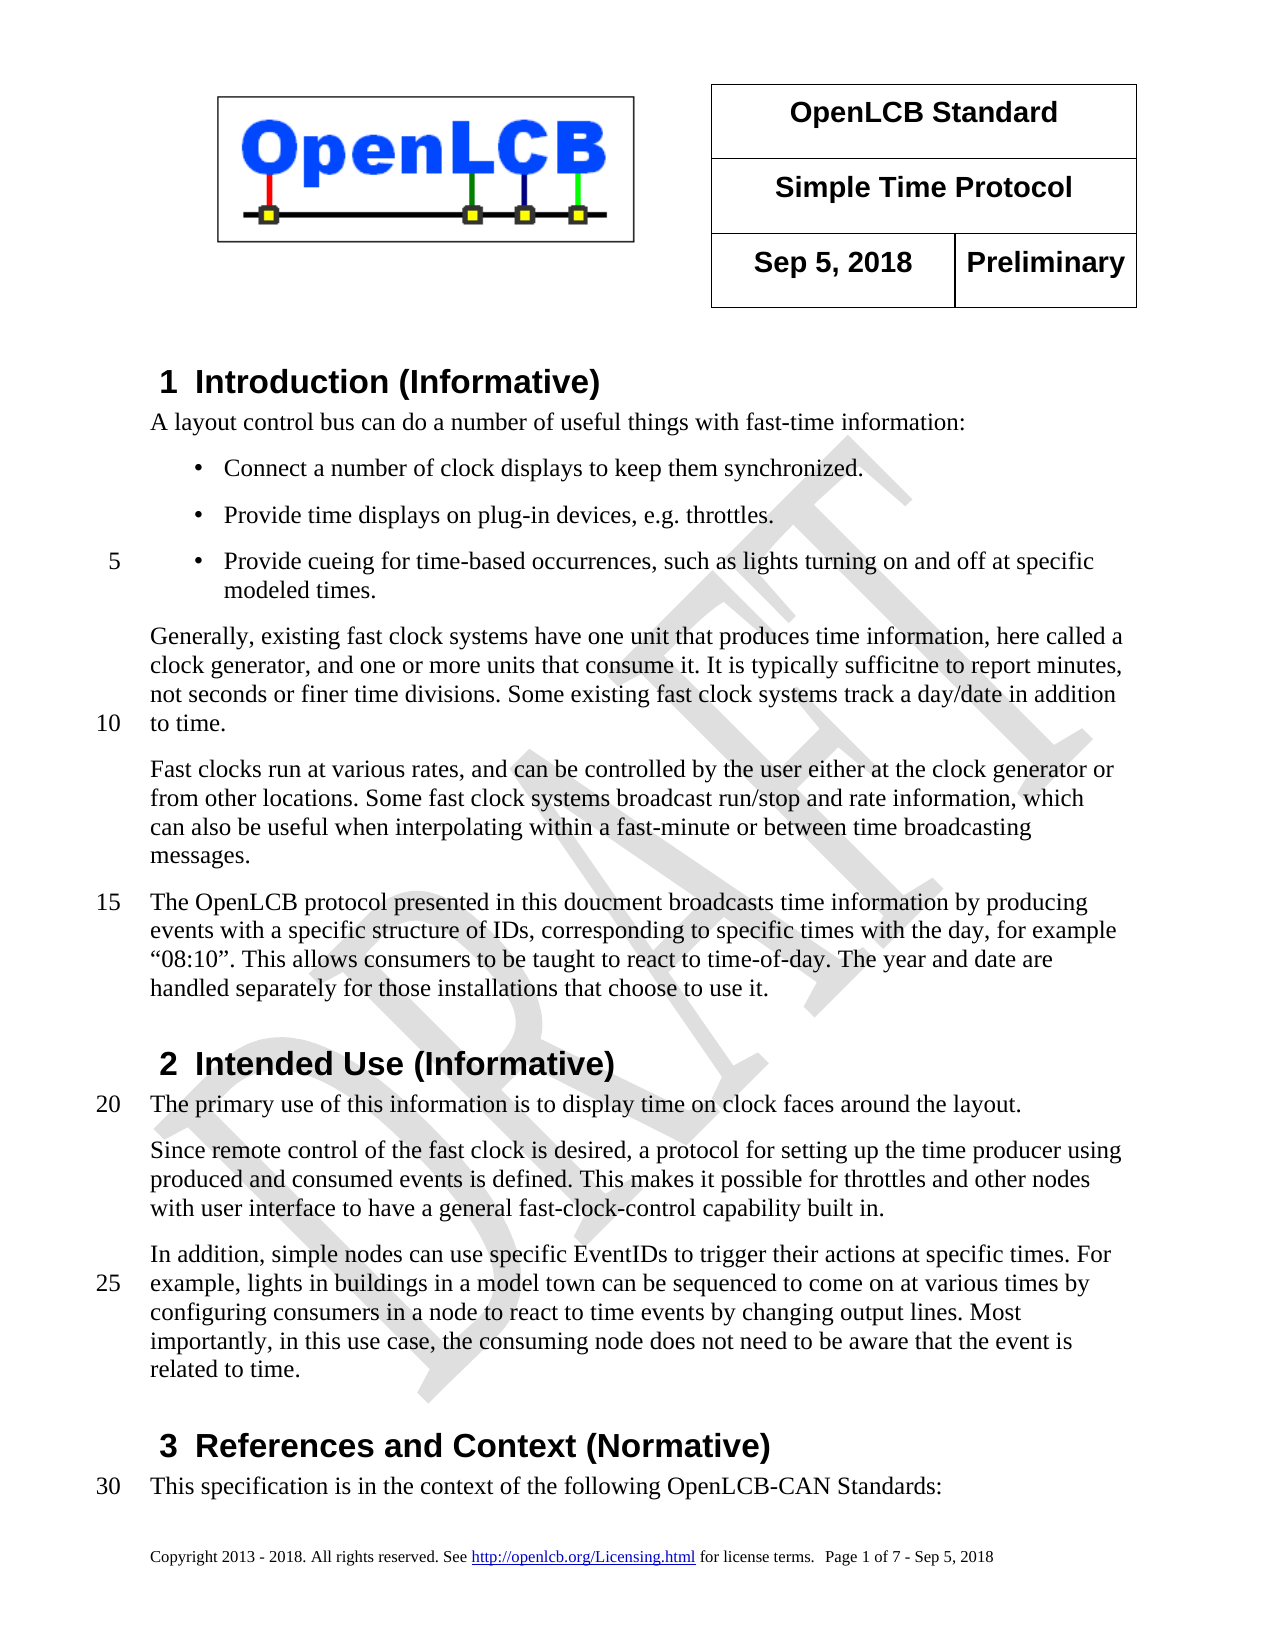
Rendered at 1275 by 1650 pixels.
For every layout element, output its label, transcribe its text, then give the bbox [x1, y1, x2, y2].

text Fast clocks run at various rates, and can be controlled by the user either at the clock generator or from other locations. Some fast clock systems broadcast run/stop and rate information, which can also be useful when interpolating within a fast-minute or between time broadcasting messages. [550, 799, 652, 869]
text Fast clocks run at various rates, and can be controlled by the user either at the clock generator or from other locations. Some fast clock systems broadcast run/stop and rate information, which can also be useful when interpolating within a fast-minute or between time broadcasting messages. [539, 754, 835, 869]
text Since remote control of the fast clock is desired, a protocol for setting up the time producer using produced and consumed events is defined. This makes it possible for throttles and other nodes with user interface to have a general fast-clock-control capability built in. [239, 1136, 471, 1222]
list Connect a number of clock displays to keep them synchronized. [194, 453, 828, 482]
list Provide cueing for time-based occurrences, such as lights turning on and off at specific modeled times. [194, 546, 768, 604]
text Generally, existing fast clock systems have one unit that produces time information, here called a clock generator, and one or more units that consume it. It is typically sufficitne to report minutes, not seconds or finer time divisions. Some existing fast clock systems track a day/date in addition to time. [932, 621, 1125, 736]
text Since remote control of the fast clock is desired, a protocol for setting up the time producer using produced and consumed events is defined. This makes it possible for throttles and other nodes with user interface to have a general fast-clock-control capability built in. [549, 1136, 1125, 1222]
text This specification is in the context of the following OpenLCB-CAN Standards: [150, 1471, 1125, 1499]
text Fast clocks run at various rates, and can be controlled by the user either at the clock generator or from other locations. Some fast clock systems broadcast run/stop and rate information, which can also be useful when interpolating within a fast-minute or between time broadcasting messages. [798, 754, 1125, 869]
text The OpenLCB protocol presented in this doucment broadcasts time information by producing events with a specific structure of IDs, corresponding to specific times with the day, for example “08:10”. This allows consumers to be taught to react to time-of-day. The year and date are handled separately for those installations that choose to use it. [150, 887, 669, 1002]
text Since remote control of the fast clock is desired, a protocol for setting up the time producer using produced and consumed events is defined. This makes it possible for throttles and other nodes with user interface to have a general fast-clock-control capability built in. [150, 1136, 281, 1222]
subtitle References and Context (Normative) [150, 1426, 1125, 1464]
subtitle Intended Use (Informative) [150, 1044, 245, 1083]
text The OpenLCB protocol presented in this doucment broadcasts time information by producing events with a specific structure of IDs, corresponding to specific times with the day, for example “08:10”. This allows consumers to be taught to react to time-of-day. The year and date are handled separately for those installations that choose to use it. [669, 918, 816, 1002]
text The primary use of this information is to display time on clock faces around the layout. [392, 1089, 487, 1118]
subtitle Intended Use (Informative) [457, 1044, 507, 1069]
text In addition, simple nodes can use specific EventIDs to trigger their actions at specific times. For example, lights in buildings in a model town can be sequenced to come on at various times by configuring consumers in a node to react to time events by changing output lines. Most importantly, in this use case, the consuming node does not need to be aware that the event is related to time. [450, 1239, 1125, 1383]
text The primary use of this information is to display time on clock faces around the layout. [646, 1089, 1125, 1118]
subtitle Intended Use (Informative) [720, 1044, 1125, 1083]
list [815, 500, 1125, 528]
text Since remote control of the fast clock is desired, a protocol for setting up the time producer using produced and consumed events is defined. This makes it possible for throttles and other nodes with user interface to have a general fast-clock-control capability built in. [442, 1136, 584, 1222]
list Provide cueing for time-based occurrences, such as lights turning on and off at specific modeled times. [759, 546, 871, 604]
text The primary use of this information is to display time on clock faces around the layout. [212, 1089, 375, 1118]
text In addition, simple nodes can use specific EventIDs to trigger their actions at specific times. For example, lights in buildings in a model town can be sequenced to come on at various times by configuring consumers in a node to react to time events by changing output lines. Most importantly, in this use case, the consuming node does not need to be aware that the event is related to time. [342, 1239, 494, 1345]
list Provide cueing for time-based occurrences, such as lights turning on and off at specific modeled times. [857, 546, 1125, 604]
list Connect a number of clock displays to keep them synchronized. [868, 453, 1125, 482]
subtitle Intended Use (Informative) [320, 1044, 452, 1083]
text The OpenLCB protocol presented in this doucment broadcasts time information by producing events with a specific structure of IDs, corresponding to specific times with the day, for example “08:10”. This allows consumers to be taught to react to time-of-day. The year and date are handled separately for those installations that choose to use it. [735, 887, 1125, 1002]
subtitle Intended Use (Informative) [509, 1065, 561, 1083]
subtitle Introduction (Informative) [150, 362, 1125, 401]
text A layout control bus can do a number of useful things with fast-time information: [150, 407, 1125, 436]
text Fast clocks run at various rates, and can be controlled by the user either at the clock generator or from other locations. Some fast clock systems broadcast run/stop and rate information, which can also be useful when interpolating within a fast-minute or between time broadcasting messages. [150, 754, 577, 869]
text The primary use of this information is to display time on clock faces around the layout. [502, 1089, 630, 1118]
text In addition, simple nodes can use specific EventIDs to trigger their actions at specific times. For example, lights in buildings in a model town can be sequenced to come on at various times by configuring consumers in a node to react to time events by changing output lines. Most importantly, in this use case, the consuming node does not need to be aware that the event is related to time. [150, 1239, 429, 1383]
text Generally, existing fast clock systems have one unit that produces time information, here called a clock generator, and one or more units that consume it. It is typically sufficitne to report minutes, not seconds or finer time divisions. Some existing fast clock systems track a day/date in addition to time. [665, 621, 1003, 736]
subtitle Intended Use (Informative) [554, 1044, 721, 1083]
subtitle Intended Use (Informative) [240, 1071, 323, 1083]
text Generally, existing fast clock systems have one unit that produces time information, here called a clock generator, and one or more units that consume it. It is typically sufficitne to report minutes, not seconds or finer time divisions. Some existing fast clock systems track a day/date in addition to time. [150, 621, 702, 736]
picture [216, 95, 636, 244]
text The OpenLCB protocol presented in this doucment broadcasts time information by producing events with a specific structure of IDs, corresponding to specific times with the day, for example “08:10”. This allows consumers to be taught to react to time-of-day. The year and date are handled separately for those installations that choose to use it. [367, 921, 509, 1002]
list Provide time displays on plug-in devices, e.g. throttles. [194, 500, 781, 528]
